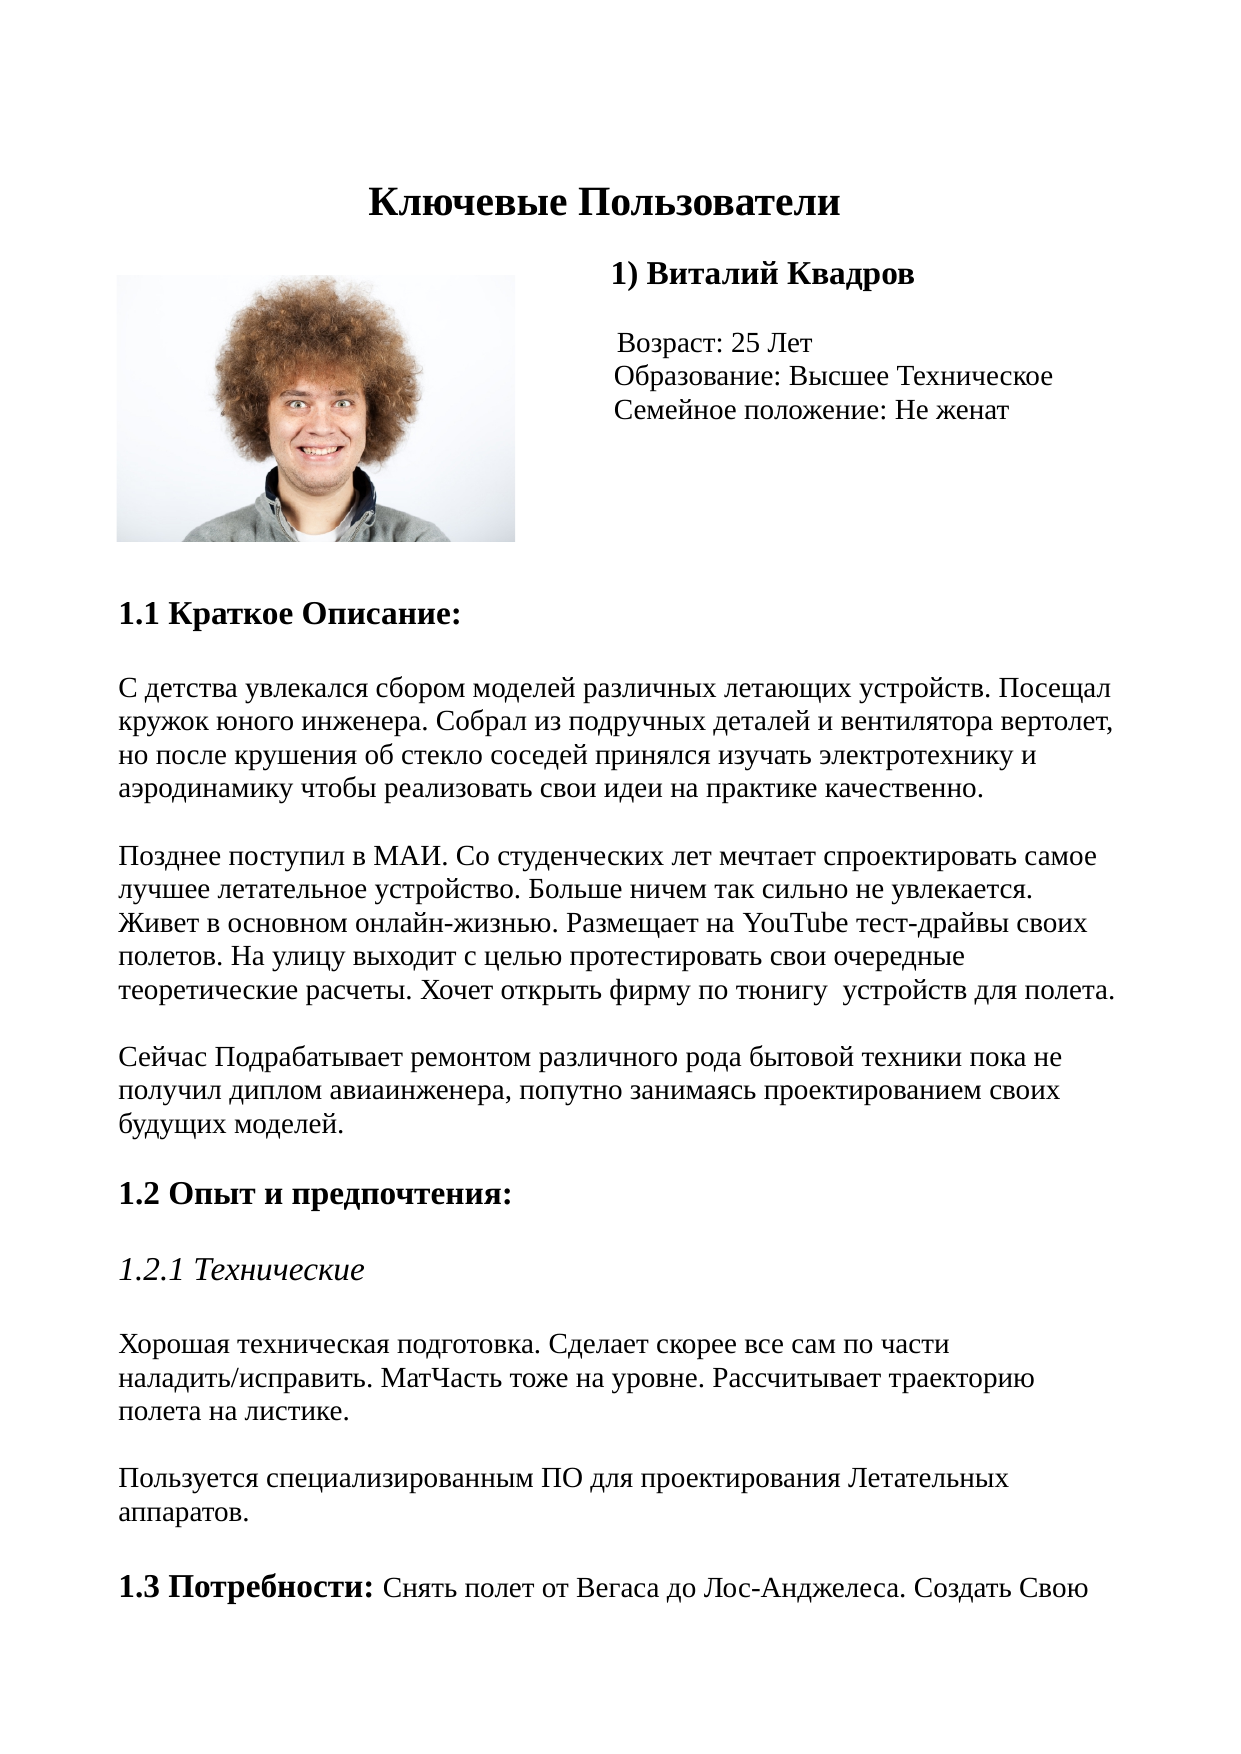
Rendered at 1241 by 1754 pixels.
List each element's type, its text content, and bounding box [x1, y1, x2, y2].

text Copyright by Qcopters® 2014 Ключевые Пользователи 1) Виталий Квадров Возраст: 25 Лет Образование: Высшее Техническое Семейное положение: Не женат 1.1 Краткое Описание: С детства увлекался сбором моделей различных летающих устройств. Посещал кружок юного инженера. Собрал из подручных деталей и вентилятора вертолет, но после крушения об стекло соседей принялся изучать электротехнику и аэродинамику чтобы реализовать свои идеи на практике качественно. Позднее поступил в МАИ. Со студенческих лет мечтает спроектировать самое лучшее летательное устройство. Больше ничем так сильно не увлекается. Живет в основном онлайн-жизнью. Размещает на YouTube тест-драйвы своих полетов. На улицу выходит с целью протестировать свои очередные теоретические расчеты. Хочет открыть фирму по тюнигу устройств для полета. Сейчас Подрабатывает ремонтом различного рода бытовой техники пока не получил диплом авиаинженера, попутно занимаясь проектированием своих будущих моделей. 1.2 Опыт и предпочтения: 1.2.1 Технические Хорошая техническая подготовка. Сделает скорее все сам по части наладить/исправить. МатЧасть тоже на уровне. Рассчитывает траекторию полета на листике. Пользуется специализированным ПО для проектирования Летательных аппаратов. 1.3 Потребности: Снять полет от Вегаса до Лос-Анджелеса. Создать Свою фирму по модернизации летательных аппаратов. 2) Sam Alani Aka Lion El Возраст: 20 Лет Образование: Среднее Специальное (незаконченное) Семейное положение: Не женат, но есть много подруг 2.1 Краткое Описание: Родом из Канзас-Сити. Из не очень богатой семьи, но Сэм всегда жил полной жизнью даже без больших денег. Считает что нужно получать максимум удовольствия от каждого дня. Учится на помощника повара. Любит играть в уличный баскетболл. Со школьных лет основал свою команду «Five El Eagles» или «FEE».Подрабатывает в фастфуде «Hot Pizza & Chicken pieces». Ищет разные способы проведения досуга после скучного колледжа. Иногда Играет в приставку со своими дружками на районе. Увидел Квадракоптер с фантастических мультиков и теперь твердо решил купить себе такой же. 2.2 Опыт и предпочтения: 2.2.1 Технические Не особо вникает в детали. Важно чтобы все работало «из коробки». Главное, чтобы был эффектный полет. 2.2.2 Эстетичесие Нужно чтобы дизайн можно было подобрать самому. Хочет сделать символику своей баскетбольной команды на квадрокоптере. 1.3 Потребности: Получить много удовольствия от процесса управления квадракоптером. Посоревноваться с друзьями кто лучше маневрирует на особо запутанных траекториях. [118, 176, 1122, 1604]
picture [116, 275, 516, 542]
